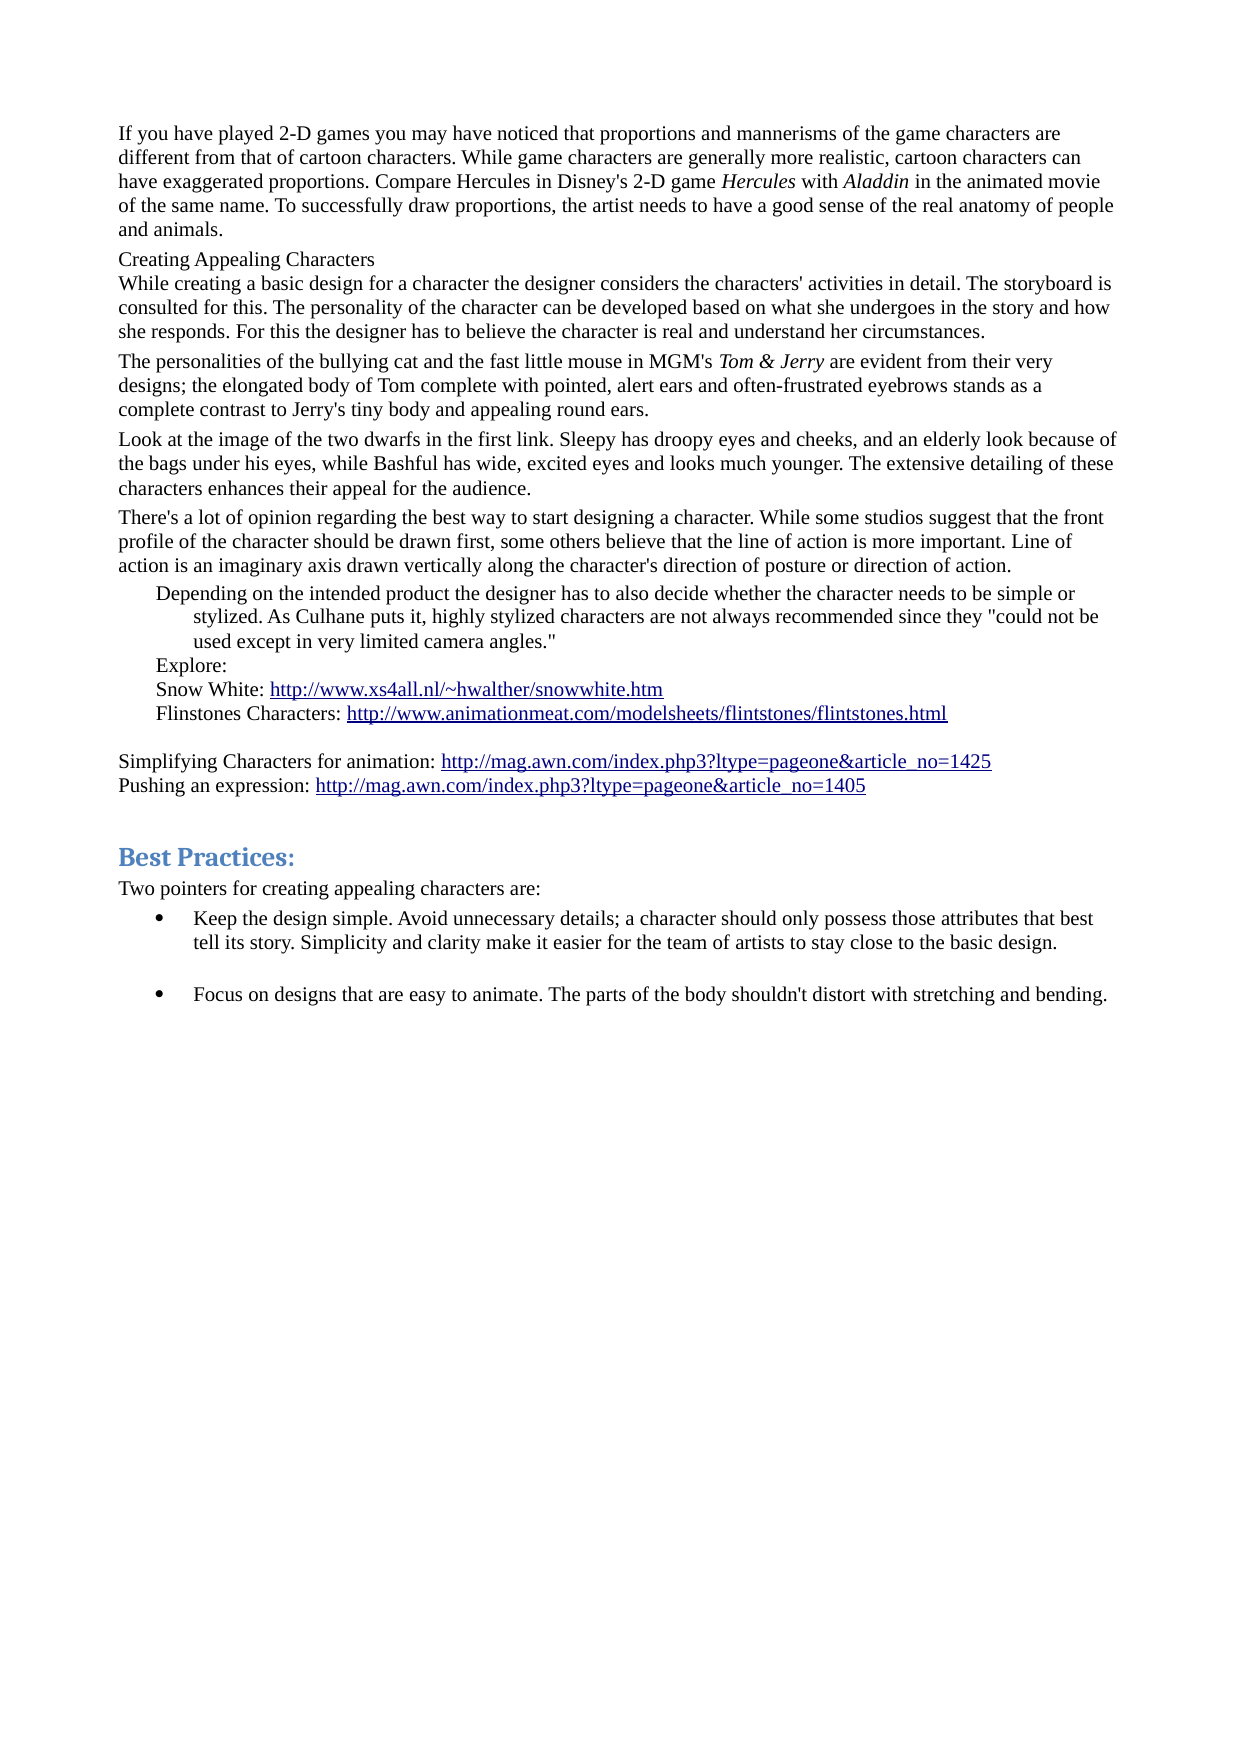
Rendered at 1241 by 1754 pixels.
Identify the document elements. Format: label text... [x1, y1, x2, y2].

list Simplifying Characters for animation: http://mag.awn.com/index.php3?ltype=pageone&article_no=1425 [118, 749, 1122, 773]
list Explore: [156, 653, 1122, 677]
list Focus on designs that are easy to animate. The parts of the body shouldn't distort with stretching and bending. [156, 982, 1122, 1006]
title Creating Appealing Characters While creating a basic design for a character the designer considers the characters' activities in detail. The storyboard is consulted for this. The personality of the character can be developed based on what she undergoes in the story and how she responds. For this the designer has to believe the character is real and understand her circumstances. [118, 247, 1122, 343]
subtitle Best Practices: [118, 842, 1122, 873]
text The personalities of the bullying cat and the fast little mouse in MGM's Tom & Jerry are evident from their very designs; the elongated body of Tom complete with pointed, alert ears and often-frustrated eyebrows stands as a complete contrast to Jerry's tiny body and appealing round ears. [118, 349, 1122, 421]
text Two pointers for creating appealing characters are: [118, 876, 1122, 900]
list Depending on the intended product the designer has to also decide whether the character needs to be simple or stylized. As Culhane puts it, highly stylized characters are not always recommended since they "could not be used except in very limited camera angles." [156, 580, 1122, 653]
list Keep the design simple. Avoid unnecessary details; a character should only possess those attributes that best tell its story. Simplicity and clarity make it easier for the team of artists to stay close to the basic design. [156, 906, 1122, 954]
list Pushing an expression: http://mag.awn.com/index.php3?ltype=pageone&article_no=1405 [118, 773, 1122, 797]
list Snow White: http://www.xs4all.nl/~hwalther/snowwhite.htm [156, 677, 1122, 701]
text If you have played 2-D games you may have noticed that proportions and mannerisms of the game characters are different from that of cartoon characters. While game characters are generally more realistic, cartoon characters can have exaggerated proportions. Compare Hercules in Disney's 2-D game Hercules with Aladdin in the animated movie of the same name. To successfully draw proportions, the artist needs to have a good sense of the real anatomy of people and animals. [118, 121, 1122, 241]
list Flinstones Characters: http://www.animationmeat.com/modelsheets/flintstones/flintstones.html [156, 701, 1122, 725]
text Look at the image of the two dwarfs in the first link. Sleepy has droopy eyes and cheeks, and an elderly look because of the bags under his eyes, while Bashful has wide, excited eyes and looks much younger. The extensive detailing of these characters enhances their appeal for the audience. [118, 427, 1122, 499]
text There's a lot of opinion regarding the best way to start designing a character. While some studios suggest that the front profile of the character should be drawn first, some others believe that the line of action is more important. Line of action is an imaginary axis drawn vertically along the character's direction of posture or direction of action. [118, 505, 1122, 577]
